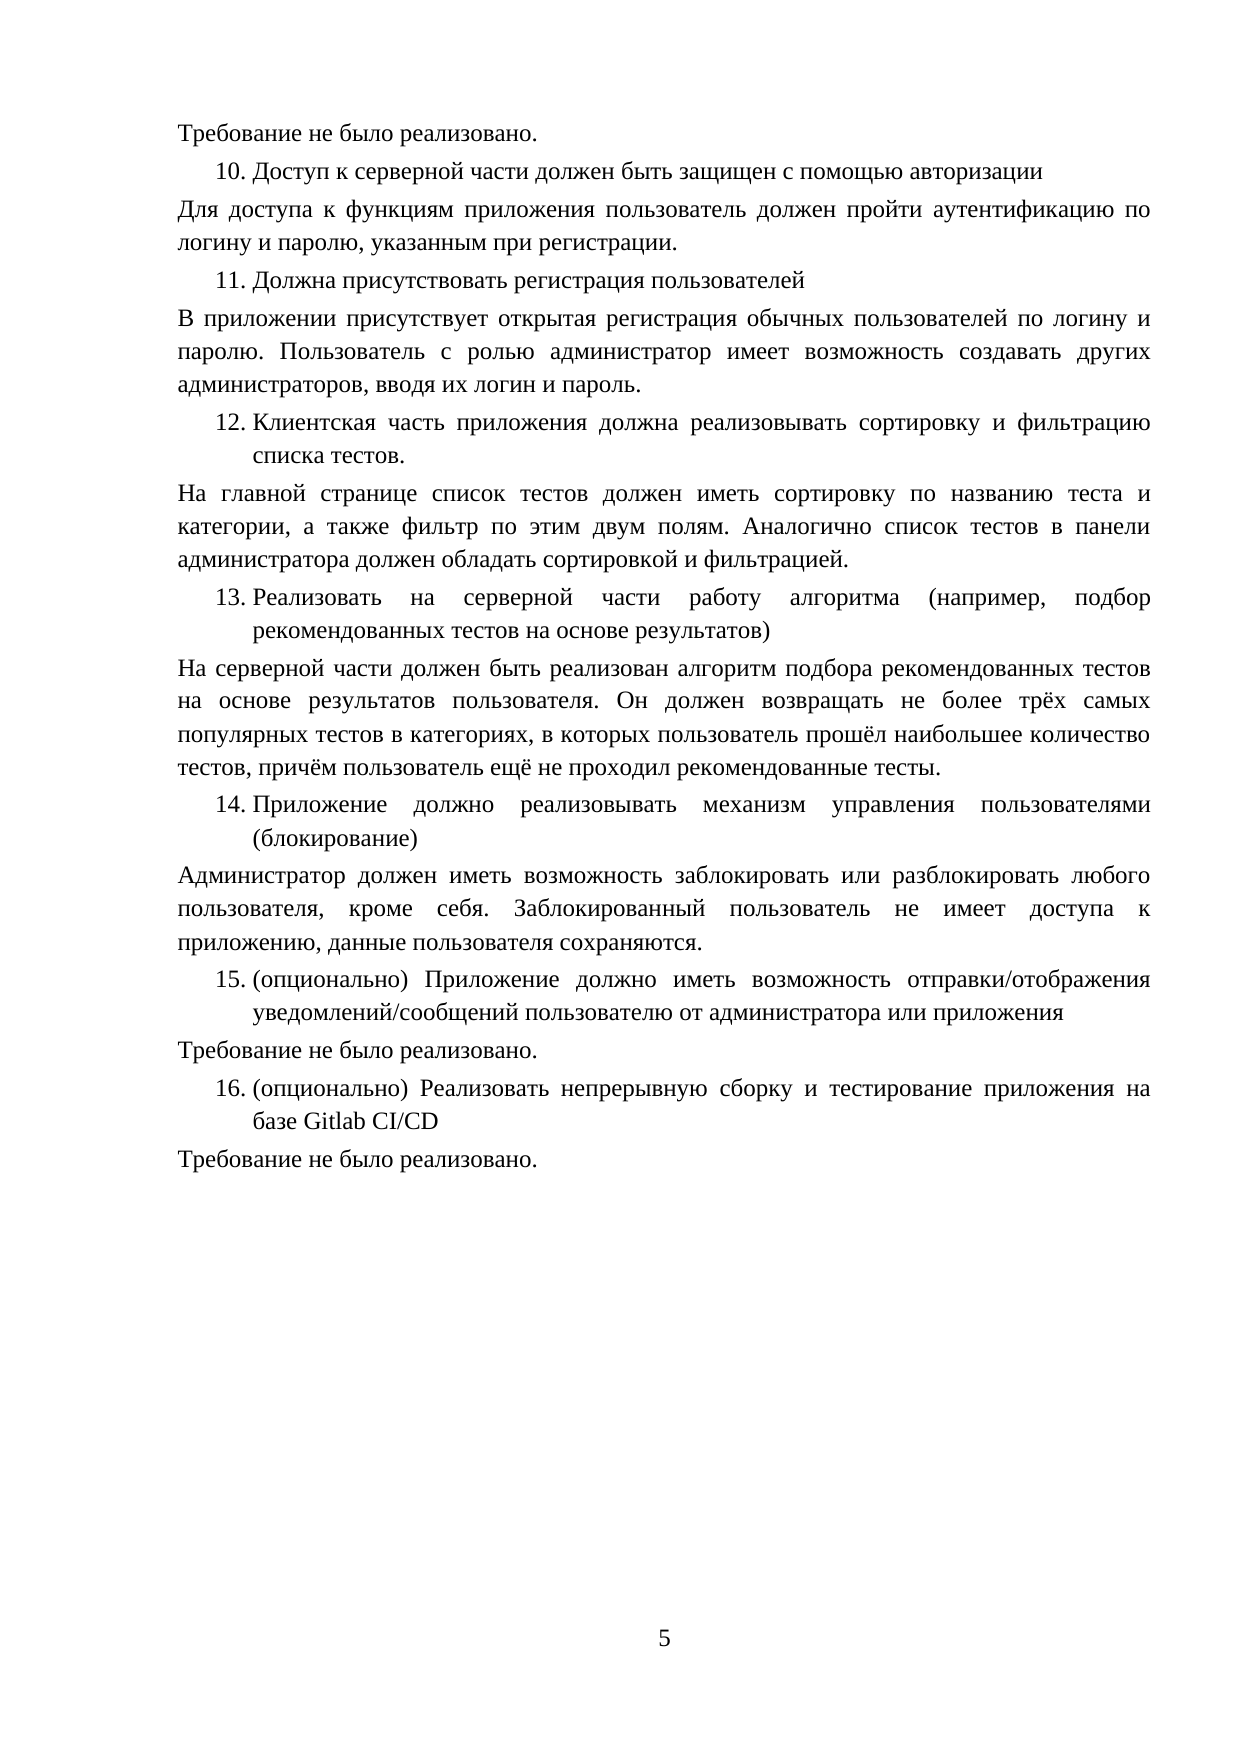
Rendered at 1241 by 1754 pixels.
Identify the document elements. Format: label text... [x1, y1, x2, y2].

list Требование не было реализовано. [177, 1144, 1152, 1173]
list Приложение должно реализовывать механизм управления пользователями (блокирование) [215, 789, 1152, 851]
list На главной странице список тестов должен иметь сортировку по названию теста и категории, а также фильтр по этим двум полям. Аналогично список тестов в панели администратора должен обладать сортировкой и фильтрацией. [177, 478, 1152, 572]
list Доступ к серверной части должен быть защищен с помощью авторизации [215, 156, 1152, 185]
list Требование не было реализовано. [177, 1035, 1152, 1064]
list (опционально) Реализовать непрерывную сборку и тестирование приложения на базе Gitlab CI/CD [215, 1073, 1152, 1135]
list Реализовать на серверной части работу алгоритма (например, подбор рекомендованных тестов на основе результатов) [215, 582, 1152, 643]
list Для доступа к функциям приложения пользователь должен пройти аутентификацию по логину и паролю, указанным при регистрации. [177, 194, 1152, 256]
list Требование не было реализовано. [177, 118, 1152, 147]
list Клиентская часть приложения должна реализовывать сортировку и фильтрацию списка тестов. [215, 407, 1152, 468]
list Должна присутствовать регистрация пользователей [215, 265, 1152, 294]
list Администратор должен иметь возможность заблокировать или разблокировать любого пользователя, кроме себя. Заблокированный пользователь не имеет доступа к приложению, данные пользователя сохраняются. [177, 861, 1152, 955]
list В приложении присутствует открытая регистрация обычных пользователей по логину и паролю. Пользователь с ролью администратор имеет возможность создавать других администраторов, вводя их логин и пароль. [177, 303, 1152, 398]
list На серверной части должен быть реализован алгоритм подбора рекомендованных тестов на основе результатов пользователя. Он должен возвращать не более трёх самых популярных тестов в категориях, в которых пользователь прошёл наибольшее количество тестов, причём пользователь ещё не проходил рекомендованные тесты. [177, 653, 1152, 780]
list (опционально) Приложение должно иметь возможность отправки/отображения уведомлений/сообщений пользователю от администратора или приложения [215, 964, 1152, 1026]
